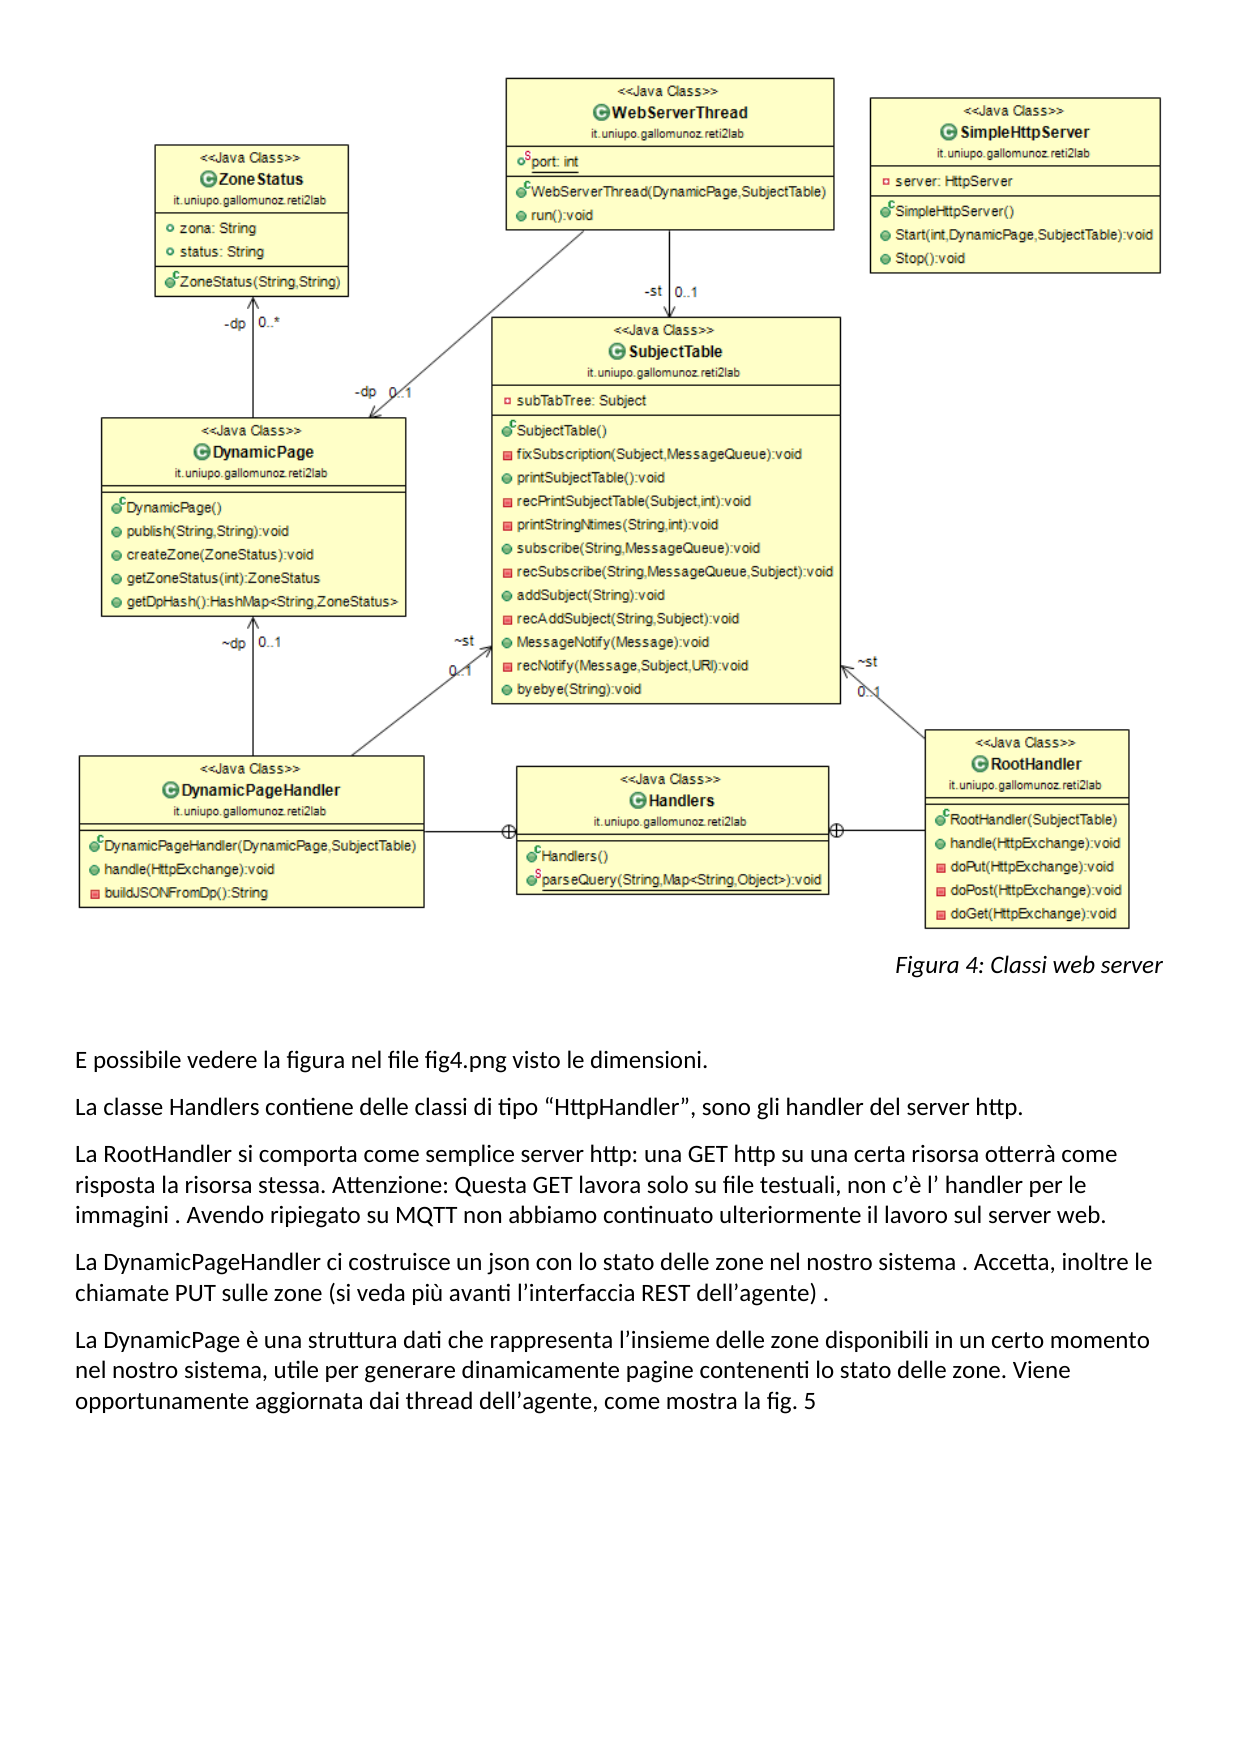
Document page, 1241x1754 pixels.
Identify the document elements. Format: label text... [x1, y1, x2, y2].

text Figura 4: Classi web server [75, 949, 1165, 980]
text La DynamicPageHandler ci costruisce un json con lo stato delle zone nel nostro sistema . Accetta, inoltre le chiamate PUT sulle zone (si veda più avanti l’interfaccia REST dell’agente) . [75, 1246, 1165, 1307]
text La classe Handlers contiene delle classi di tipo “HttpHandler”, sono gli handler del server http. [75, 1091, 1165, 1122]
text E possibile vedere la figura nel file fig4.png visto le dimensioni. [75, 1044, 1165, 1074]
text La RootHandler si comporta come semplice server http: una GET http su una certa risorsa otterrà come risposta la risorsa stessa. Attenzione: Questa GET lavora solo su file testuali, non c’è l’ handler per le immagini . Avendo ripiegato su MQTT non abbiamo continuato ulteriormente il lavoro sul server web. [75, 1138, 1165, 1230]
text La DynamicPage è una struttura dati che rappresenta l’insieme delle zone disponibili in un certo momento nel nostro sistema, utile per generare dinamicamente pagine contenenti lo stato delle zone. Viene opportunamente aggiornata dai thread dell’agente, come mostra la fig. 5 [75, 1324, 1165, 1416]
